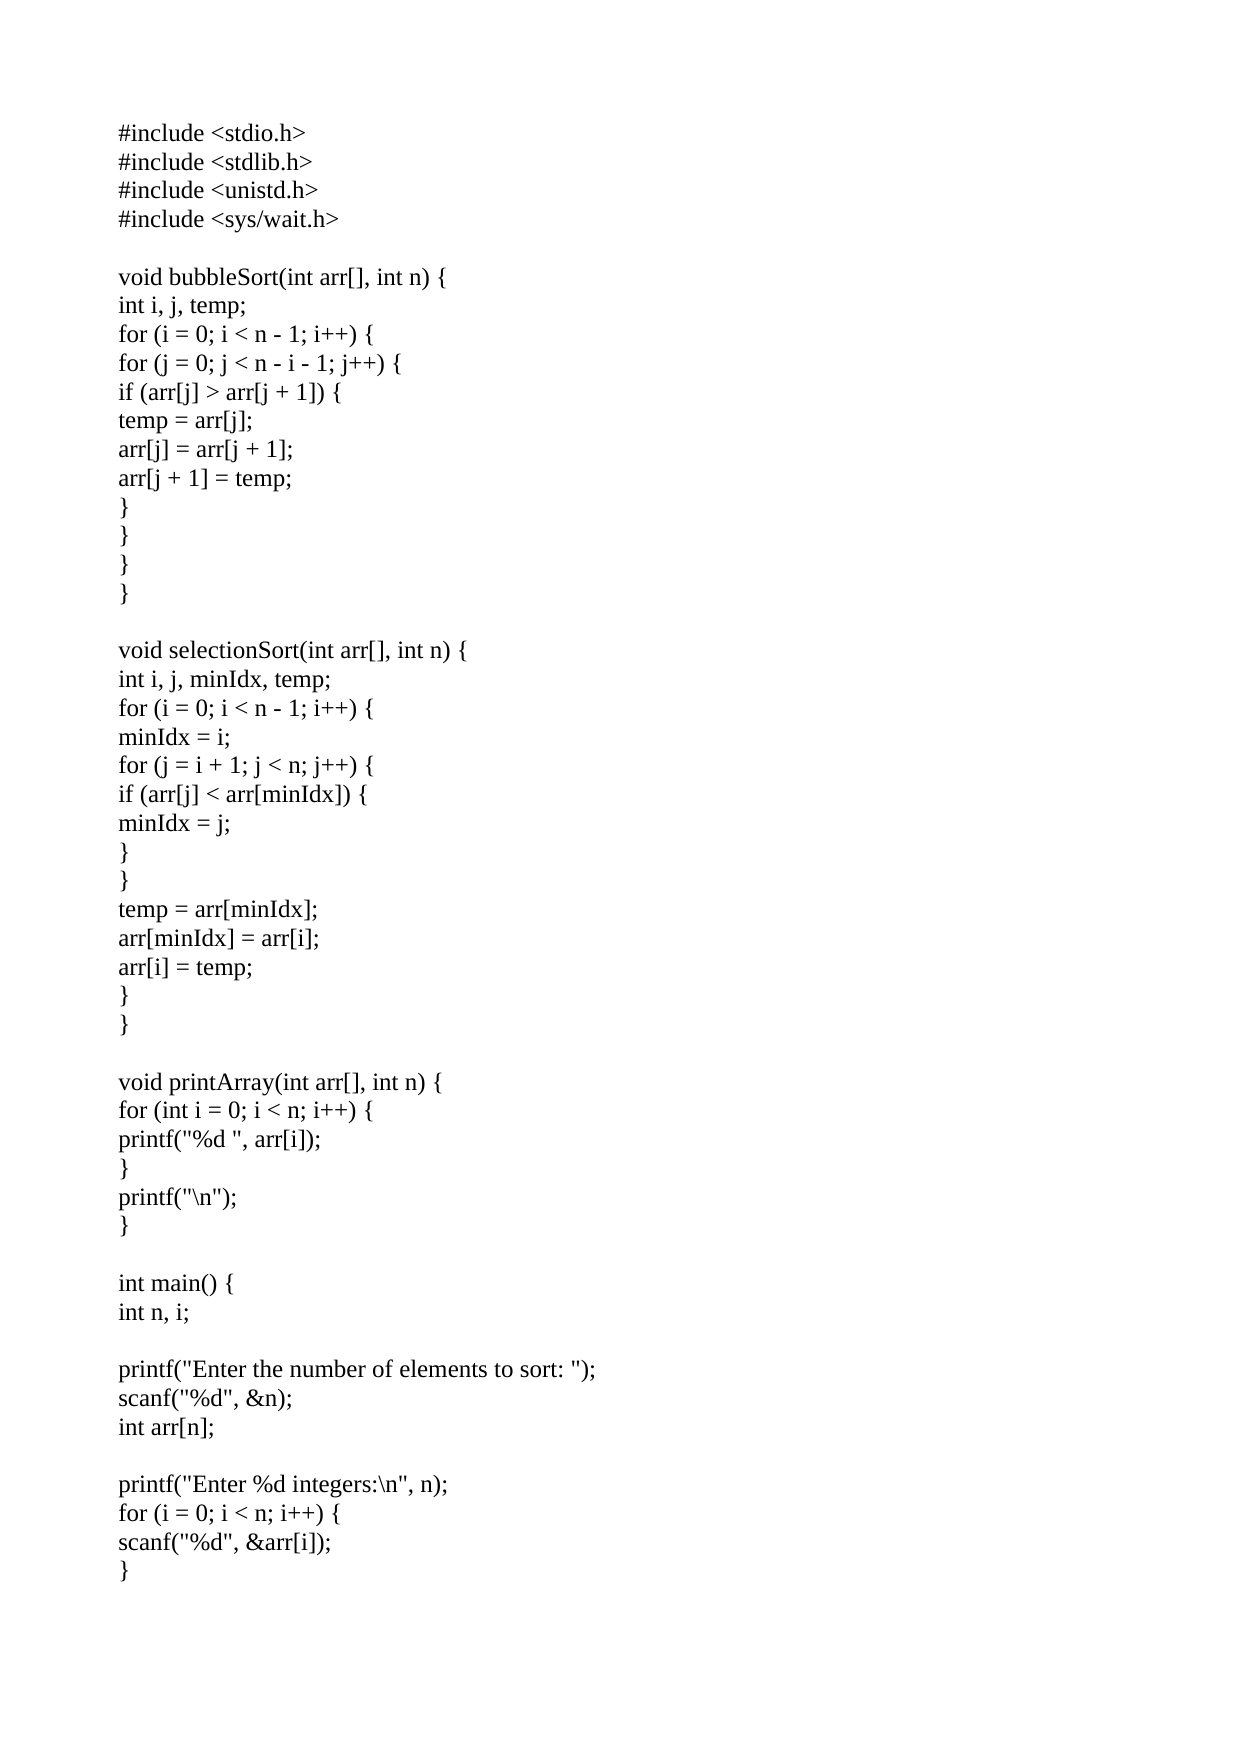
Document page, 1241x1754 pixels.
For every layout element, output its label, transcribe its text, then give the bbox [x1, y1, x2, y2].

text } [118, 1009, 1122, 1038]
text for (int i = 0; i < n; i++) { [118, 1096, 1122, 1124]
text scanf("%d", &arr[i]); [118, 1527, 1122, 1556]
text } [118, 549, 1122, 578]
text arr[i] = temp; [118, 952, 1122, 981]
text arr[j + 1] = temp; [118, 463, 1122, 492]
text } [118, 1153, 1122, 1182]
text printf("Enter the number of elements to sort: "); [118, 1354, 1122, 1383]
text temp = arr[minIdx]; [118, 894, 1122, 923]
text void printArray(int arr[], int n) { [118, 1067, 1122, 1096]
text int arr[n]; [118, 1412, 1122, 1441]
text void bubbleSort(int arr[], int n) { [118, 262, 1122, 291]
text scanf("%d", &n); [118, 1383, 1122, 1412]
text #include <unistd.h> [118, 176, 1122, 204]
text } [118, 866, 1122, 894]
text minIdx = i; [118, 722, 1122, 751]
text } [118, 578, 1122, 607]
text for (j = i + 1; j < n; j++) { [118, 751, 1122, 779]
text if (arr[j] > arr[j + 1]) { [118, 377, 1122, 406]
text } [118, 521, 1122, 549]
text minIdx = j; [118, 808, 1122, 837]
text } [118, 1556, 1122, 1584]
text temp = arr[j]; [118, 406, 1122, 434]
text int i, j, temp; [118, 291, 1122, 319]
text for (i = 0; i < n; i++) { [118, 1498, 1122, 1527]
text #include <sys/wait.h> [118, 204, 1122, 233]
text for (i = 0; i < n - 1; i++) { [118, 319, 1122, 348]
text for (j = 0; j < n - i - 1; j++) { [118, 348, 1122, 377]
text arr[minIdx] = arr[i]; [118, 923, 1122, 952]
text #include <stdlib.h> [118, 147, 1122, 176]
text } [118, 837, 1122, 866]
text for (i = 0; i < n - 1; i++) { [118, 693, 1122, 722]
text #include <stdio.h> [118, 118, 1122, 147]
text void selectionSort(int arr[], int n) { [118, 636, 1122, 664]
text printf("\n"); [118, 1182, 1122, 1211]
text printf("Enter %d integers:\n", n); [118, 1469, 1122, 1498]
text int i, j, minIdx, temp; [118, 664, 1122, 693]
text int main() { [118, 1268, 1122, 1297]
text } [118, 981, 1122, 1009]
text int n, i; [118, 1297, 1122, 1326]
text } [118, 492, 1122, 521]
text } [118, 1211, 1122, 1239]
text if (arr[j] < arr[minIdx]) { [118, 779, 1122, 808]
text printf("%d ", arr[i]); [118, 1124, 1122, 1153]
text arr[j] = arr[j + 1]; [118, 434, 1122, 463]
